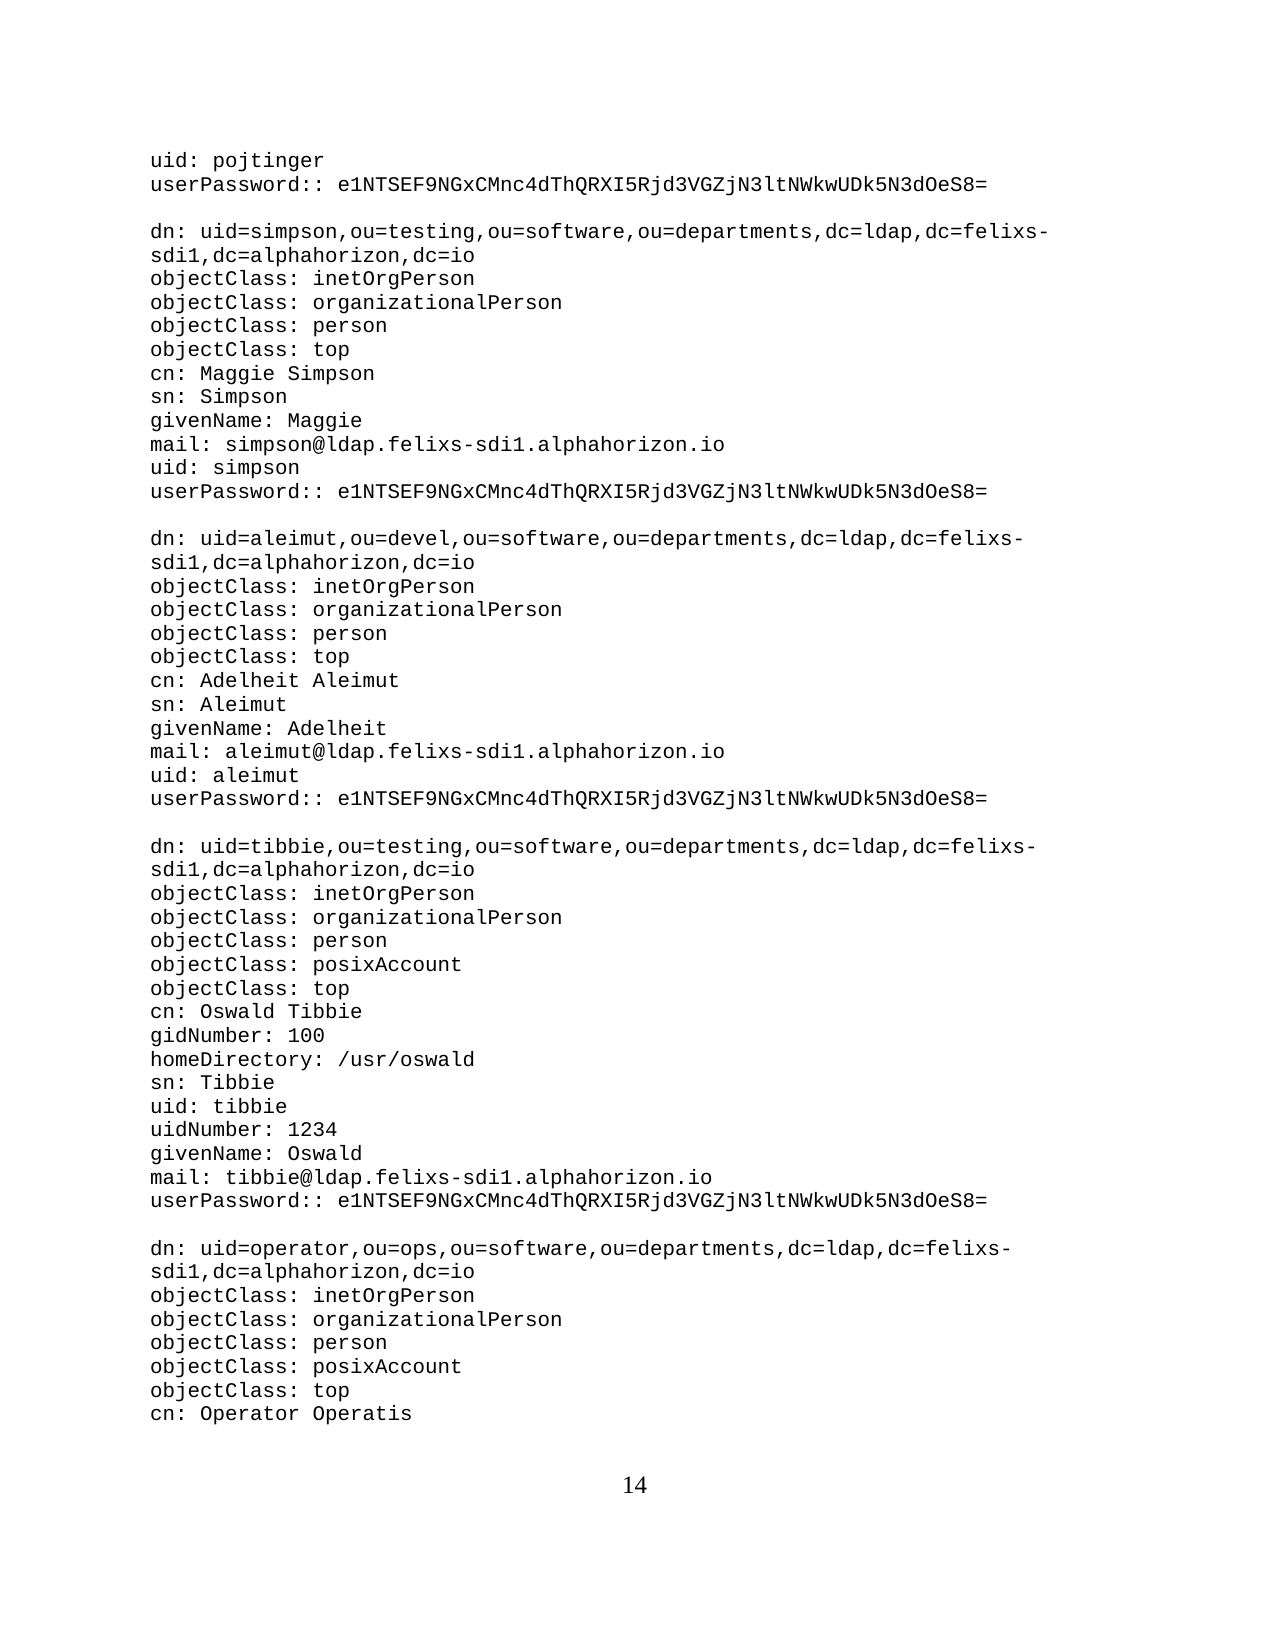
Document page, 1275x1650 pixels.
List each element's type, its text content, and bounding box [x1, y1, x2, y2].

text cn: Maggie Simpson [150, 363, 1125, 386]
text mail: tibbie@ldap.felixs-sdi1.alphahorizon.io [150, 1167, 1125, 1190]
text objectClass: top [150, 1379, 1125, 1403]
text givenName: Oswald [150, 1143, 1125, 1167]
text mail: aleimut@ldap.felixs-sdi1.alphahorizon.io [150, 741, 1125, 765]
text objectClass: person [150, 1332, 1125, 1356]
text dn: uid=operator,ou=ops,ou=software,ou=departments,dc=ldap,dc=felixs-sdi1,dc=alphahorizon,dc=io [150, 1238, 1125, 1285]
text objectClass: person [150, 930, 1125, 954]
text dn: uid=aleimut,ou=devel,ou=software,ou=departments,dc=ldap,dc=felixs-sdi1,dc=alphahorizon,dc=io [150, 528, 1125, 576]
text givenName: Maggie [150, 410, 1125, 434]
text objectClass: posixAccount [150, 954, 1125, 978]
text sn: Tibbie [150, 1072, 1125, 1096]
text objectClass: inetOrgPerson [150, 883, 1125, 907]
text dn: uid=simpson,ou=testing,ou=software,ou=departments,dc=ldap,dc=felixs-sdi1,dc=alphahorizon,dc=io [150, 221, 1125, 268]
text dn: uid=tibbie,ou=testing,ou=software,ou=departments,dc=ldap,dc=felixs-sdi1,dc=alphahorizon,dc=io [150, 836, 1125, 883]
text userPassword:: e1NTSEF9NGxCMnc4dThQRXI5Rjd3VGZjN3ltNWkwUDk5N3dOeS8= [150, 1190, 1125, 1214]
text userPassword:: e1NTSEF9NGxCMnc4dThQRXI5Rjd3VGZjN3ltNWkwUDk5N3dOeS8= [150, 174, 1125, 197]
text homeDirectory: /usr/oswald [150, 1048, 1125, 1072]
text objectClass: top [150, 978, 1125, 1001]
text objectClass: organizationalPerson [150, 1309, 1125, 1332]
text objectClass: inetOrgPerson [150, 1285, 1125, 1309]
text uid: tibbie [150, 1096, 1125, 1119]
text objectClass: organizationalPerson [150, 599, 1125, 623]
text uid: simpson [150, 457, 1125, 481]
text cn: Adelheit Aleimut [150, 670, 1125, 694]
text givenName: Adelheit [150, 717, 1125, 741]
text mail: simpson@ldap.felixs-sdi1.alphahorizon.io [150, 434, 1125, 457]
text sn: Simpson [150, 386, 1125, 410]
text uid: aleimut [150, 765, 1125, 788]
text objectClass: inetOrgPerson [150, 268, 1125, 292]
text objectClass: top [150, 339, 1125, 363]
text objectClass: inetOrgPerson [150, 576, 1125, 599]
text cn: Oswald Tibbie [150, 1001, 1125, 1025]
text objectClass: posixAccount [150, 1356, 1125, 1379]
text gidNumber: 100 [150, 1025, 1125, 1048]
text uidNumber: 1234 [150, 1119, 1125, 1143]
text objectClass: person [150, 623, 1125, 647]
text objectClass: organizationalPerson [150, 292, 1125, 316]
text objectClass: organizationalPerson [150, 907, 1125, 930]
text sn: Aleimut [150, 694, 1125, 717]
text objectClass: top [150, 647, 1125, 670]
text userPassword:: e1NTSEF9NGxCMnc4dThQRXI5Rjd3VGZjN3ltNWkwUDk5N3dOeS8= [150, 788, 1125, 812]
text userPassword:: e1NTSEF9NGxCMnc4dThQRXI5Rjd3VGZjN3ltNWkwUDk5N3dOeS8= [150, 481, 1125, 505]
text uid: pojtinger [150, 150, 1125, 174]
text cn: Operator Operatis [150, 1403, 1125, 1427]
text objectClass: person [150, 316, 1125, 339]
